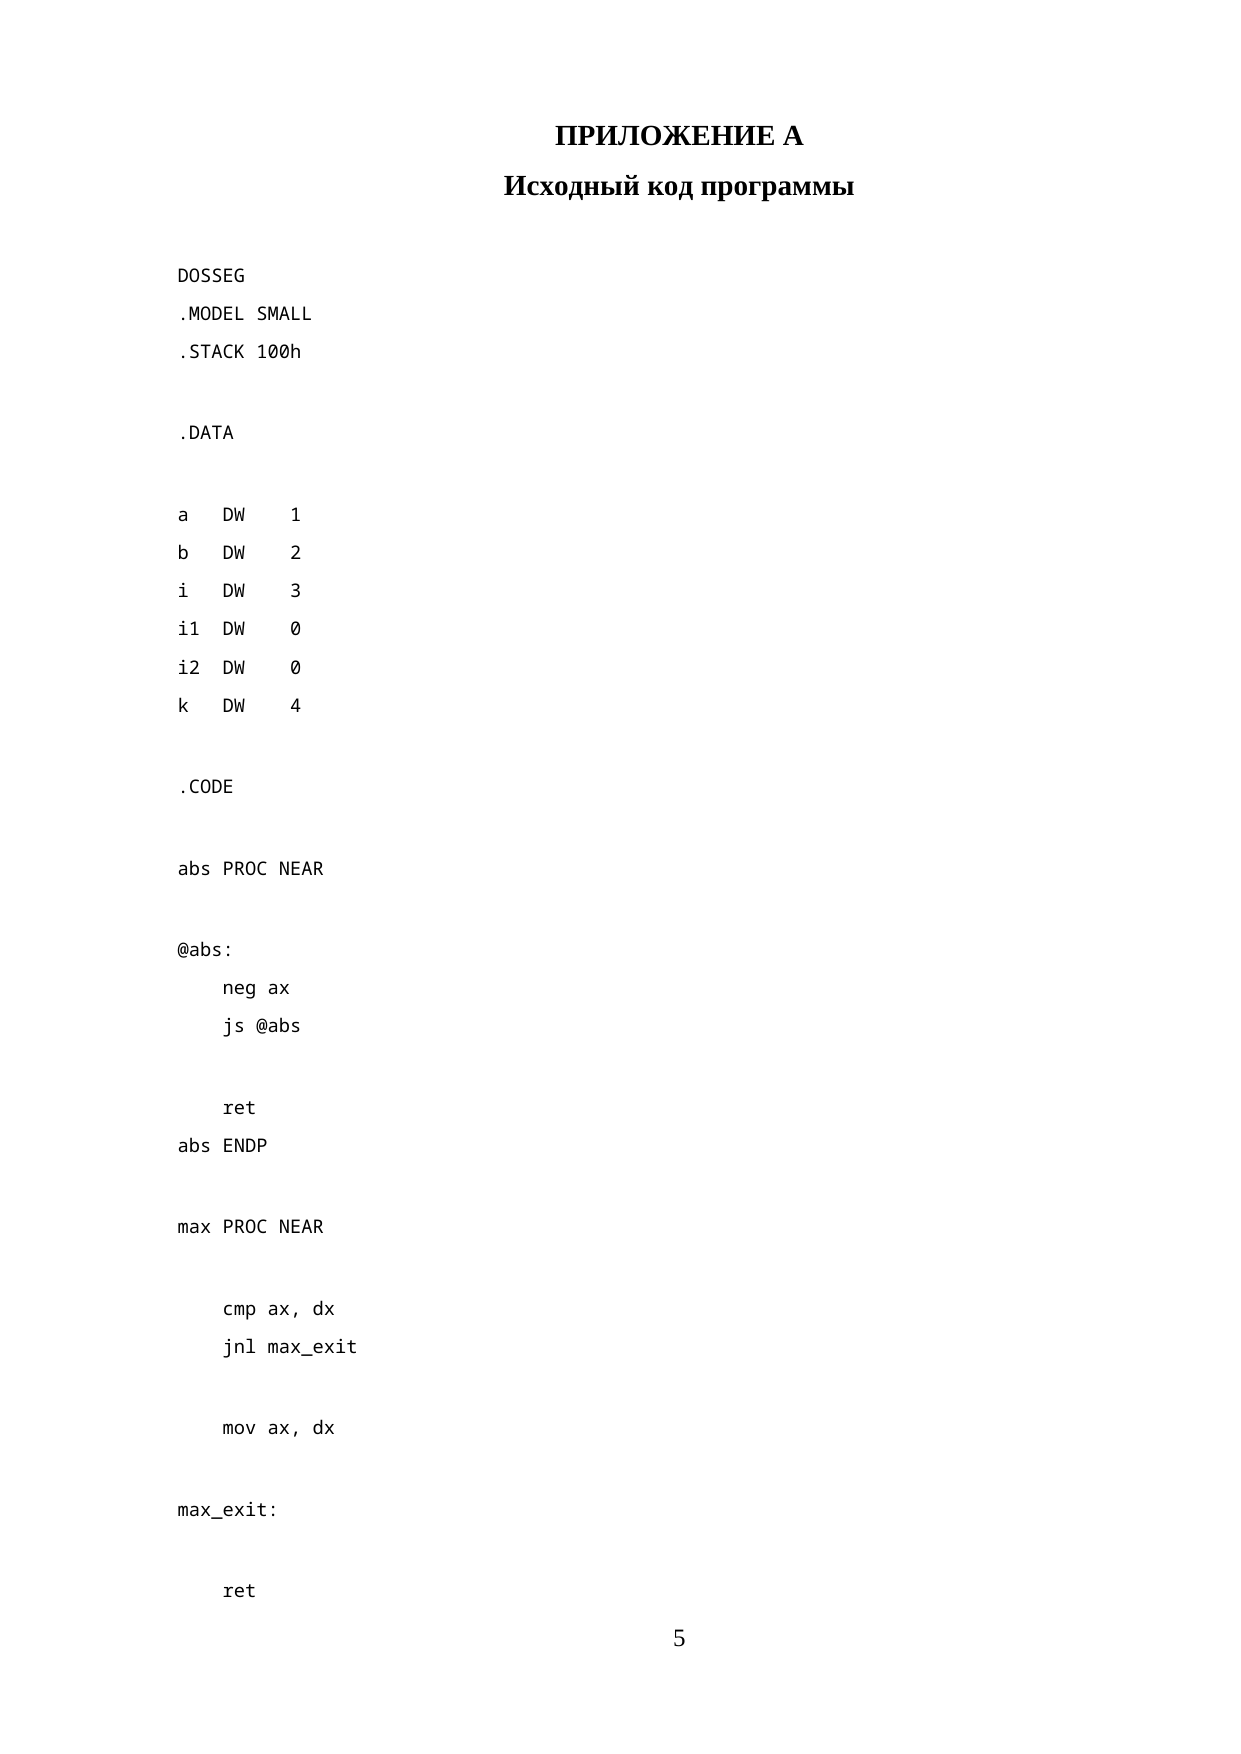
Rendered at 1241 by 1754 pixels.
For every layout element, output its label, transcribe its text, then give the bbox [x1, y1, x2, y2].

text max PROC NEAR [177, 1214, 1181, 1239]
text ret [177, 1094, 1181, 1119]
text b DW 2 [177, 539, 1181, 565]
text js @abs [177, 1013, 1181, 1038]
text ret [177, 1577, 1181, 1603]
text neg ax [177, 974, 1181, 1000]
text abs ENDP [177, 1132, 1181, 1158]
text .STACK 100h [177, 338, 1181, 364]
text max_exit: [177, 1496, 1181, 1521]
text ПРИЛОЖЕНИЕ А [177, 118, 1181, 152]
text i DW 3 [177, 577, 1181, 603]
text k DW 4 [177, 692, 1181, 718]
text cmp ax, dx [177, 1295, 1181, 1321]
text DOSSEG [177, 262, 1181, 287]
text .MODEL SMALL [177, 300, 1181, 326]
text Исходный код программы [177, 168, 1181, 202]
text @abs: [177, 936, 1181, 962]
text .CODE [177, 773, 1181, 799]
text a DW 1 [177, 501, 1181, 527]
text i2 DW 0 [177, 654, 1181, 679]
text jnl max_exit [177, 1333, 1181, 1359]
text mov ax, dx [177, 1414, 1181, 1440]
text abs PROC NEAR [177, 855, 1181, 880]
text i1 DW 0 [177, 616, 1181, 641]
text .DATA [177, 420, 1181, 445]
